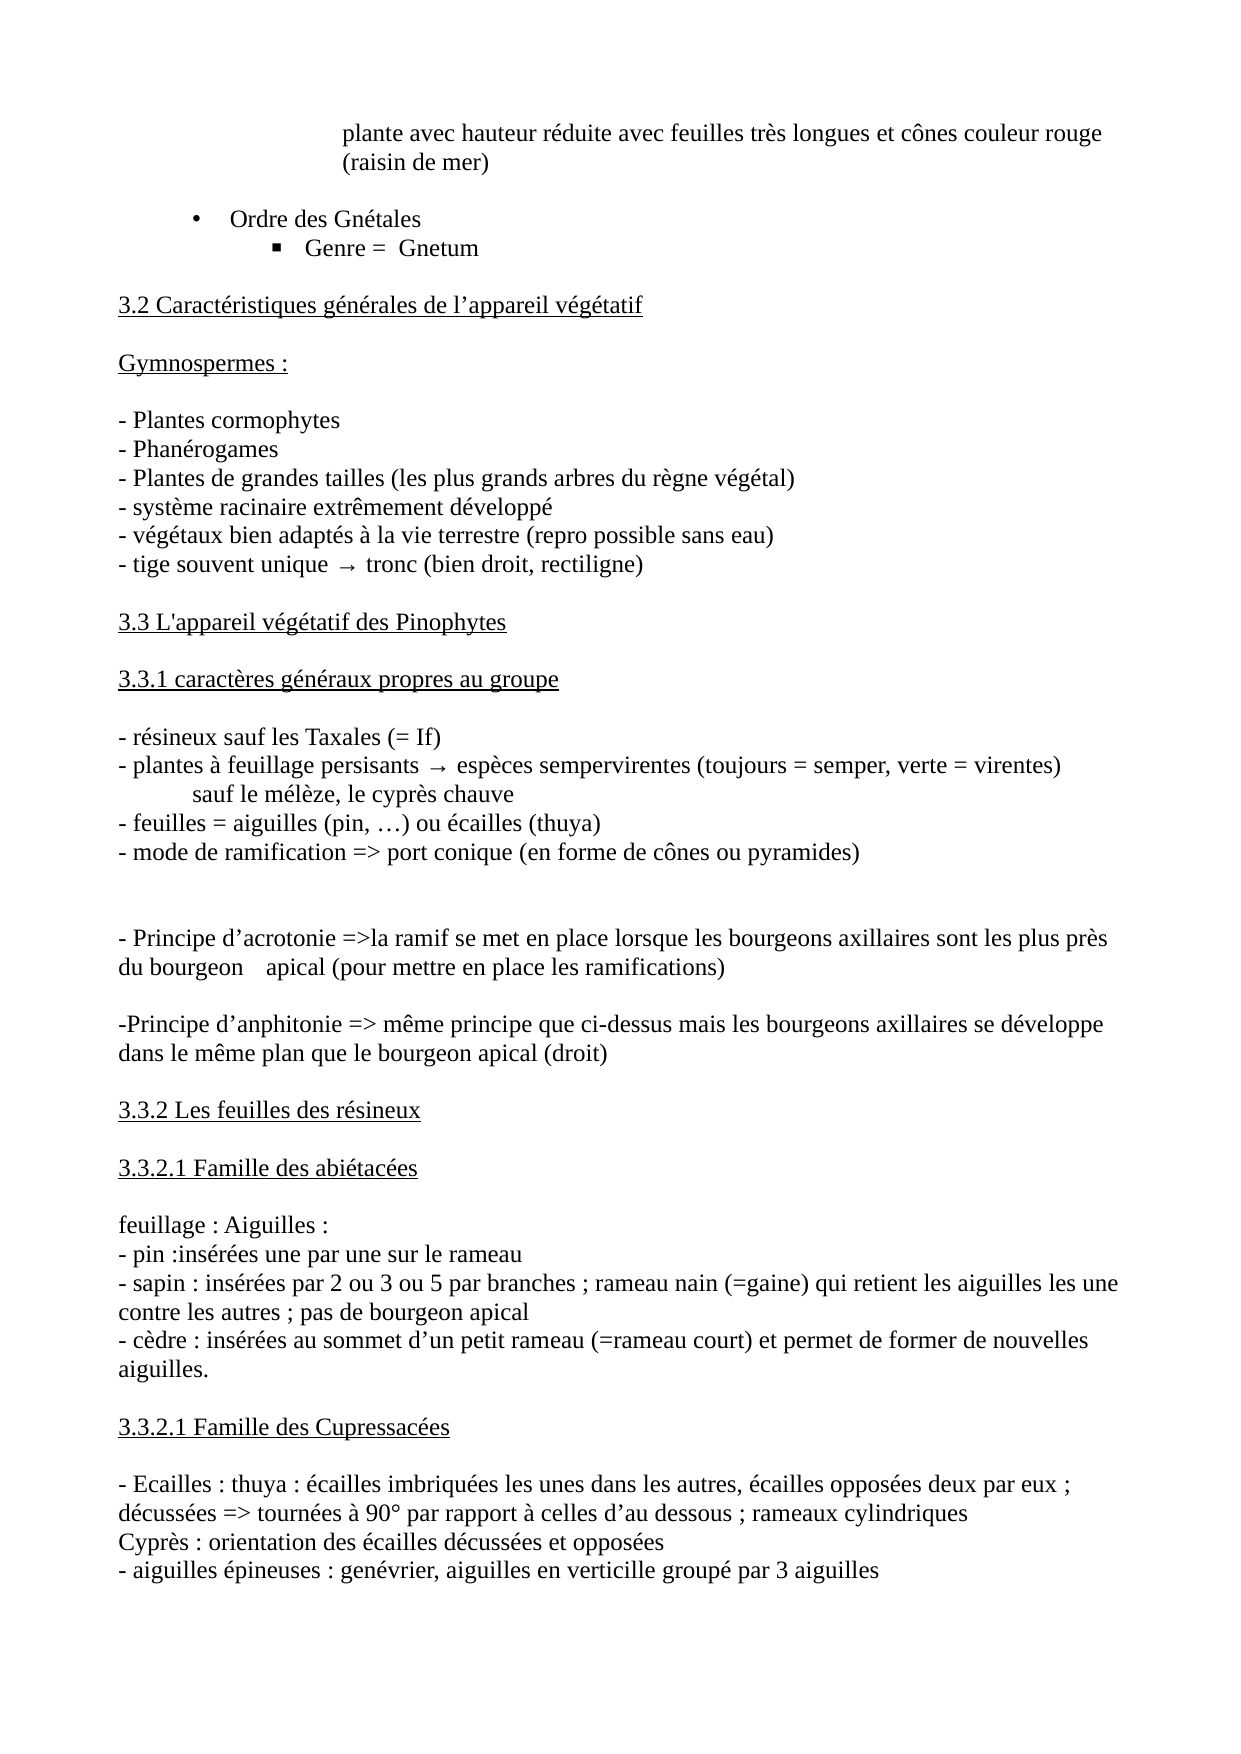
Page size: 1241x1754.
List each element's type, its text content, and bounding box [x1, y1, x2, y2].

text - Principe d’acrotonie =>la ramif se met en place lorsque les bourgeons axillaires sont les plus près du bourgeon apical (pour mettre en place les ramifications) [118, 923, 1122, 981]
text - Ecailles : thuya : écailles imbriquées les unes dans les autres, écailles opposées deux par eux ; décussées => tournées à 90° par rapport à celles d’au dessous ; rameaux cylindriques [118, 1469, 1122, 1527]
text 3.3.1 caractères généraux propres au groupe [118, 664, 1122, 693]
text 3.3.2.1 Famille des Cupressacées [118, 1412, 1122, 1441]
text - Plantes de grandes tailles (les plus grands arbres du règne végétal) [118, 463, 1122, 492]
text - tige souvent unique → tronc (bien droit, rectiligne) [118, 549, 1122, 578]
list Genre = Gnetum [267, 233, 1122, 262]
text - système racinaire extrêmement développé [118, 492, 1122, 521]
text - résineux sauf les Taxales (= If) [118, 722, 1122, 751]
text - feuilles = aiguilles (pin, …) ou écailles (thuya) [118, 808, 1122, 837]
list Ordre des Gnétales [192, 204, 1122, 233]
text -Principe d’anphitonie => même principe que ci-dessus mais les bourgeons axillaires se développe dans le même plan que le bourgeon apical (droit) [118, 1009, 1122, 1067]
text - végétaux bien adaptés à la vie terrestre (repro possible sans eau) [118, 521, 1122, 549]
text - Phanérogames [118, 434, 1122, 463]
text 3.3 L'appareil végétatif des Pinophytes [118, 607, 1122, 636]
text Cyprès : orientation des écailles décussées et opposées [118, 1527, 1122, 1556]
text - pin :insérées une par une sur le rameau [118, 1239, 1122, 1268]
text Gymnospermes : [118, 348, 1122, 377]
list plante avec hauteur réduite avec feuilles très longues et cônes couleur rouge (raisin de mer) [304, 118, 1122, 176]
text - cèdre : insérées au sommet d’un petit rameau (=rameau court) et permet de former de nouvelles aiguilles. [118, 1326, 1122, 1383]
text - sapin : insérées par 2 ou 3 ou 5 par branches ; rameau nain (=gaine) qui retient les aiguilles les une contre les autres ; pas de bourgeon apical [118, 1268, 1122, 1326]
text - mode de ramification => port conique (en forme de cônes ou pyramides) [118, 837, 1122, 866]
text - Plantes cormophytes [118, 406, 1122, 434]
text 3.3.2.1 Famille des abiétacées [118, 1153, 1122, 1182]
text feuillage : Aiguilles : [118, 1211, 1122, 1239]
text sauf le mélèze, le cyprès chauve [118, 779, 1122, 808]
text - plantes à feuillage persisants → espèces sempervirentes (toujours = semper, verte = virentes) [118, 751, 1122, 779]
text 3.2 Caractéristiques générales de l’appareil végétatif [118, 291, 1122, 319]
text 3.3.2 Les feuilles des résineux [118, 1096, 1122, 1124]
text - aiguilles épineuses : genévrier, aiguilles en verticille groupé par 3 aiguilles [118, 1556, 1122, 1584]
